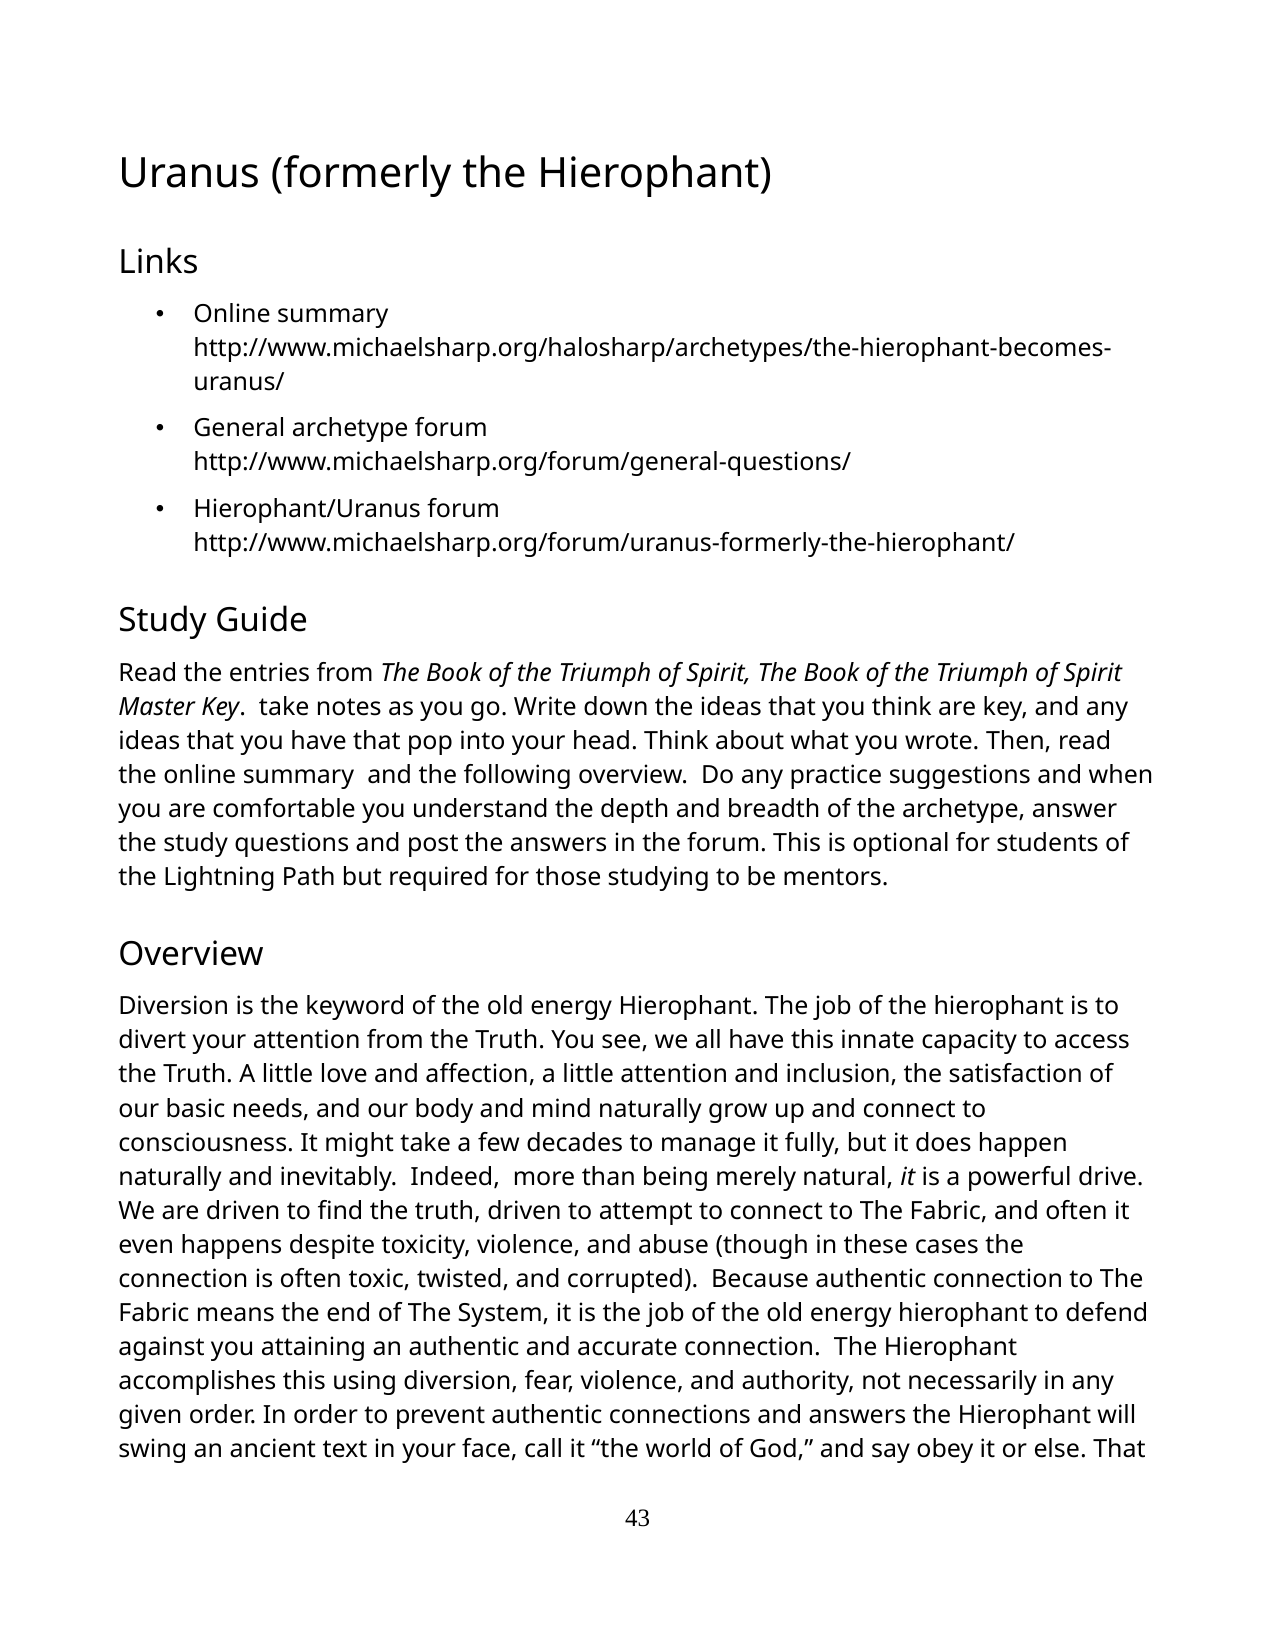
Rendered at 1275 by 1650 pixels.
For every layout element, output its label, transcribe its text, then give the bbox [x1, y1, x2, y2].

list General archetype forum http://www.michaelsharp.org/forum/general-questions/ [156, 410, 1157, 478]
subtitle Uranus (formerly the Hierophant) [118, 143, 1157, 200]
subtitle Study Guide [118, 596, 1157, 642]
text Read the entries from The Book of the Triumph of Spirit, The Book of the Triumph of Spirit Master Key. take notes as you go. Write down the ideas that you think are key, and any ideas that you have that pop into your head. Think about what you wrote. Then, read the online summary and the following overview. Do any practice suggestions and when you are comfortable you understand the depth and breadth of the archetype, answer the study questions and post the answers in the forum. This is optional for students of the Lightning Path but required for those studying to be mentors. [118, 654, 1157, 893]
list Online summary http://www.michaelsharp.org/halosharp/archetypes/the-hierophant-becomes-uranus/ [156, 295, 1157, 397]
text Diversion is the keyword of the old energy Hierophant. The job of the hierophant is to divert your attention from the Truth. You see, we all have this innate capacity to access the Truth. A little love and affection, a little attention and inclusion, the satisfaction of our basic needs, and our body and mind naturally grow up and connect to consciousness. It might take a few decades to manage it fully, but it does happen naturally and inevitably. Indeed, more than being merely natural, it is a powerful drive. We are driven to find the truth, driven to attempt to connect to The Fabric, and often it even happens despite toxicity, violence, and abuse (though in these cases the connection is often toxic, twisted, and corrupted). Because authentic connection to The Fabric means the end of The System, it is the job of the old energy hierophant to defend against you attaining an authentic and accurate connection. The Hierophant accomplishes this using diversion, fear, violence, and authority, not necessarily in any given order. In order to prevent authentic connections and answers the Hierophant will swing an ancient text in your face, call it “the world of God,” and say obey it or else. That [118, 988, 1157, 1465]
subtitle Overview [118, 930, 1157, 976]
subtitle Links [118, 237, 1157, 283]
list Hierophant/Uranus forum http://www.michaelsharp.org/forum/uranus-formerly-the-hierophant/ [156, 491, 1157, 559]
